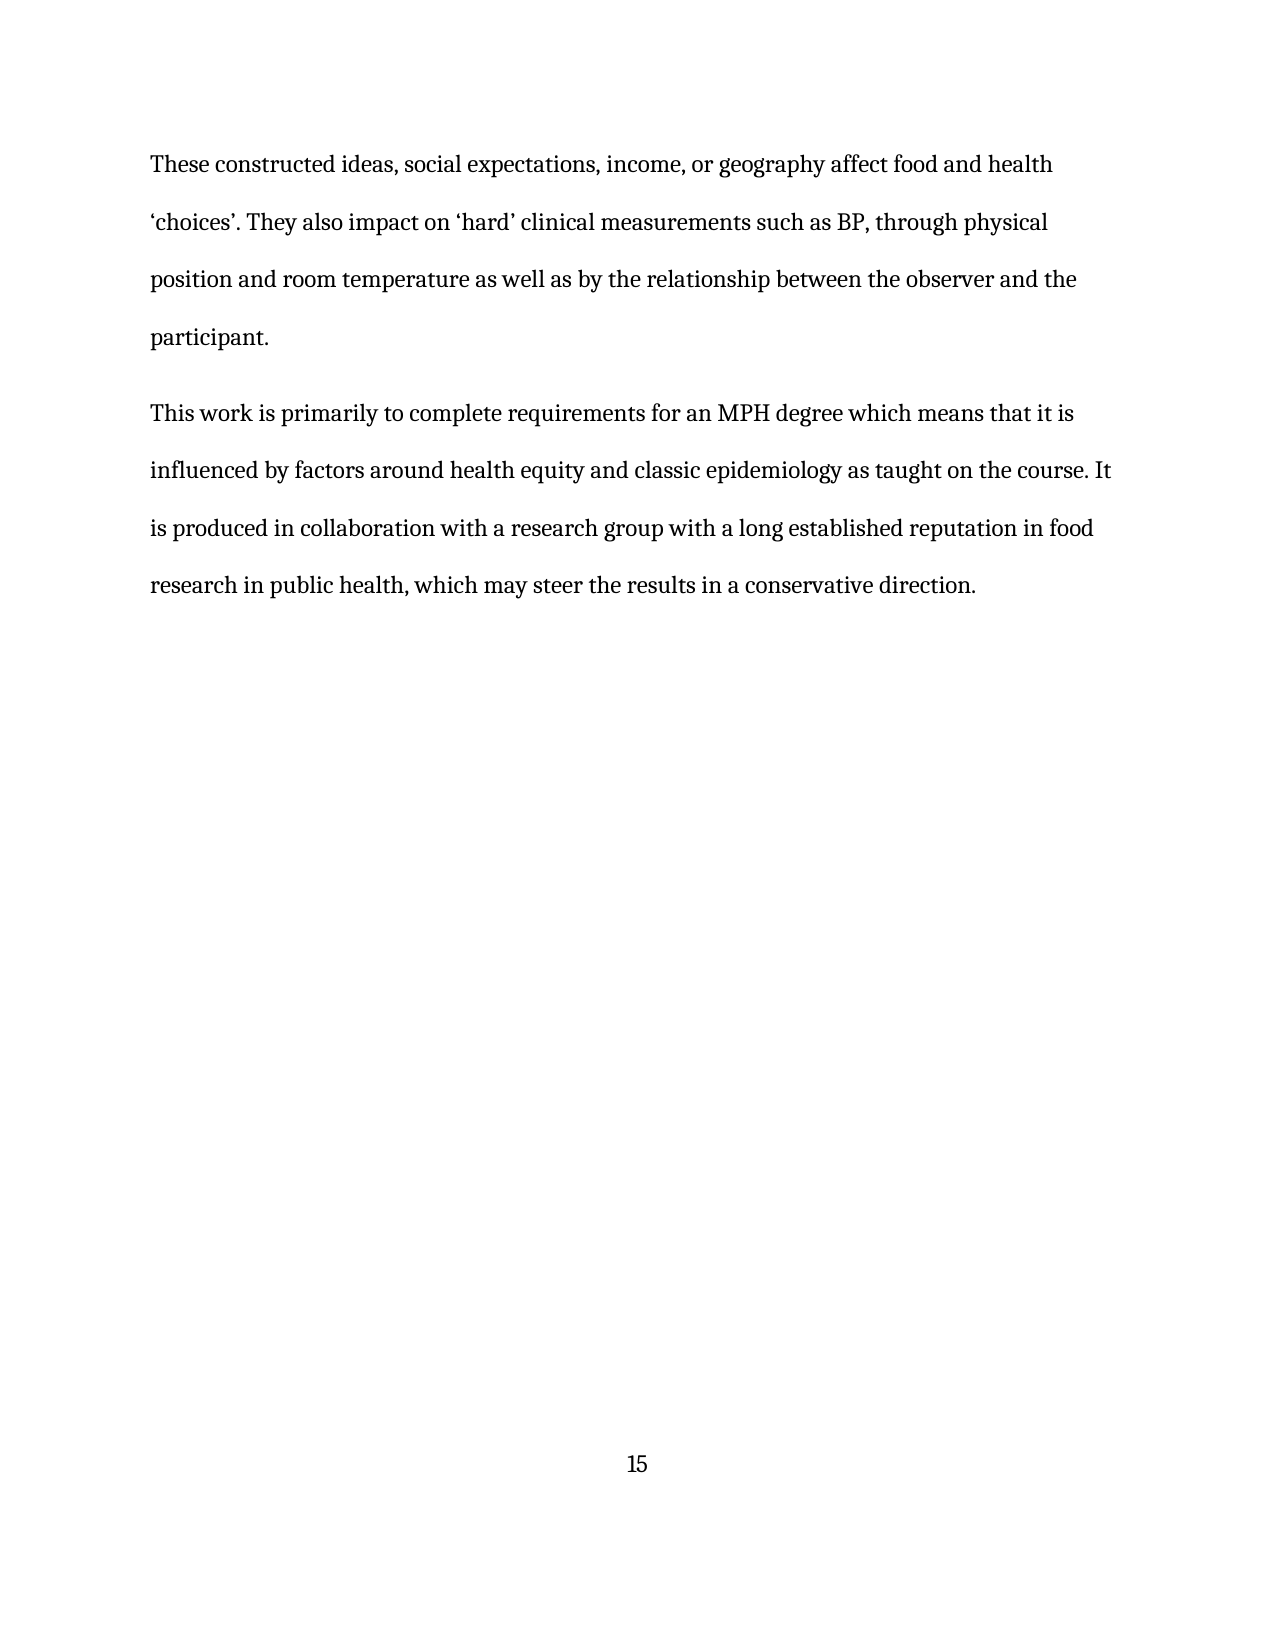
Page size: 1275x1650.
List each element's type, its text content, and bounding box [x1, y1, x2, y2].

text These constructed ideas, social expectations, income, or geography affect food and health ‘choices’. They also impact on ‘hard’ clinical measurements such as BP, through physical position and room temperature as well as by the relationship between the observer and the participant. [150, 150, 1125, 351]
text This work is primarily to complete requirements for an MPH degree which means that it is influenced by factors around health equity and classic epidemiology as taught on the course. It is produced in collaboration with a research group with a long established reputation in food research in public health, which may steer the results in a conservative direction. [150, 399, 1125, 600]
